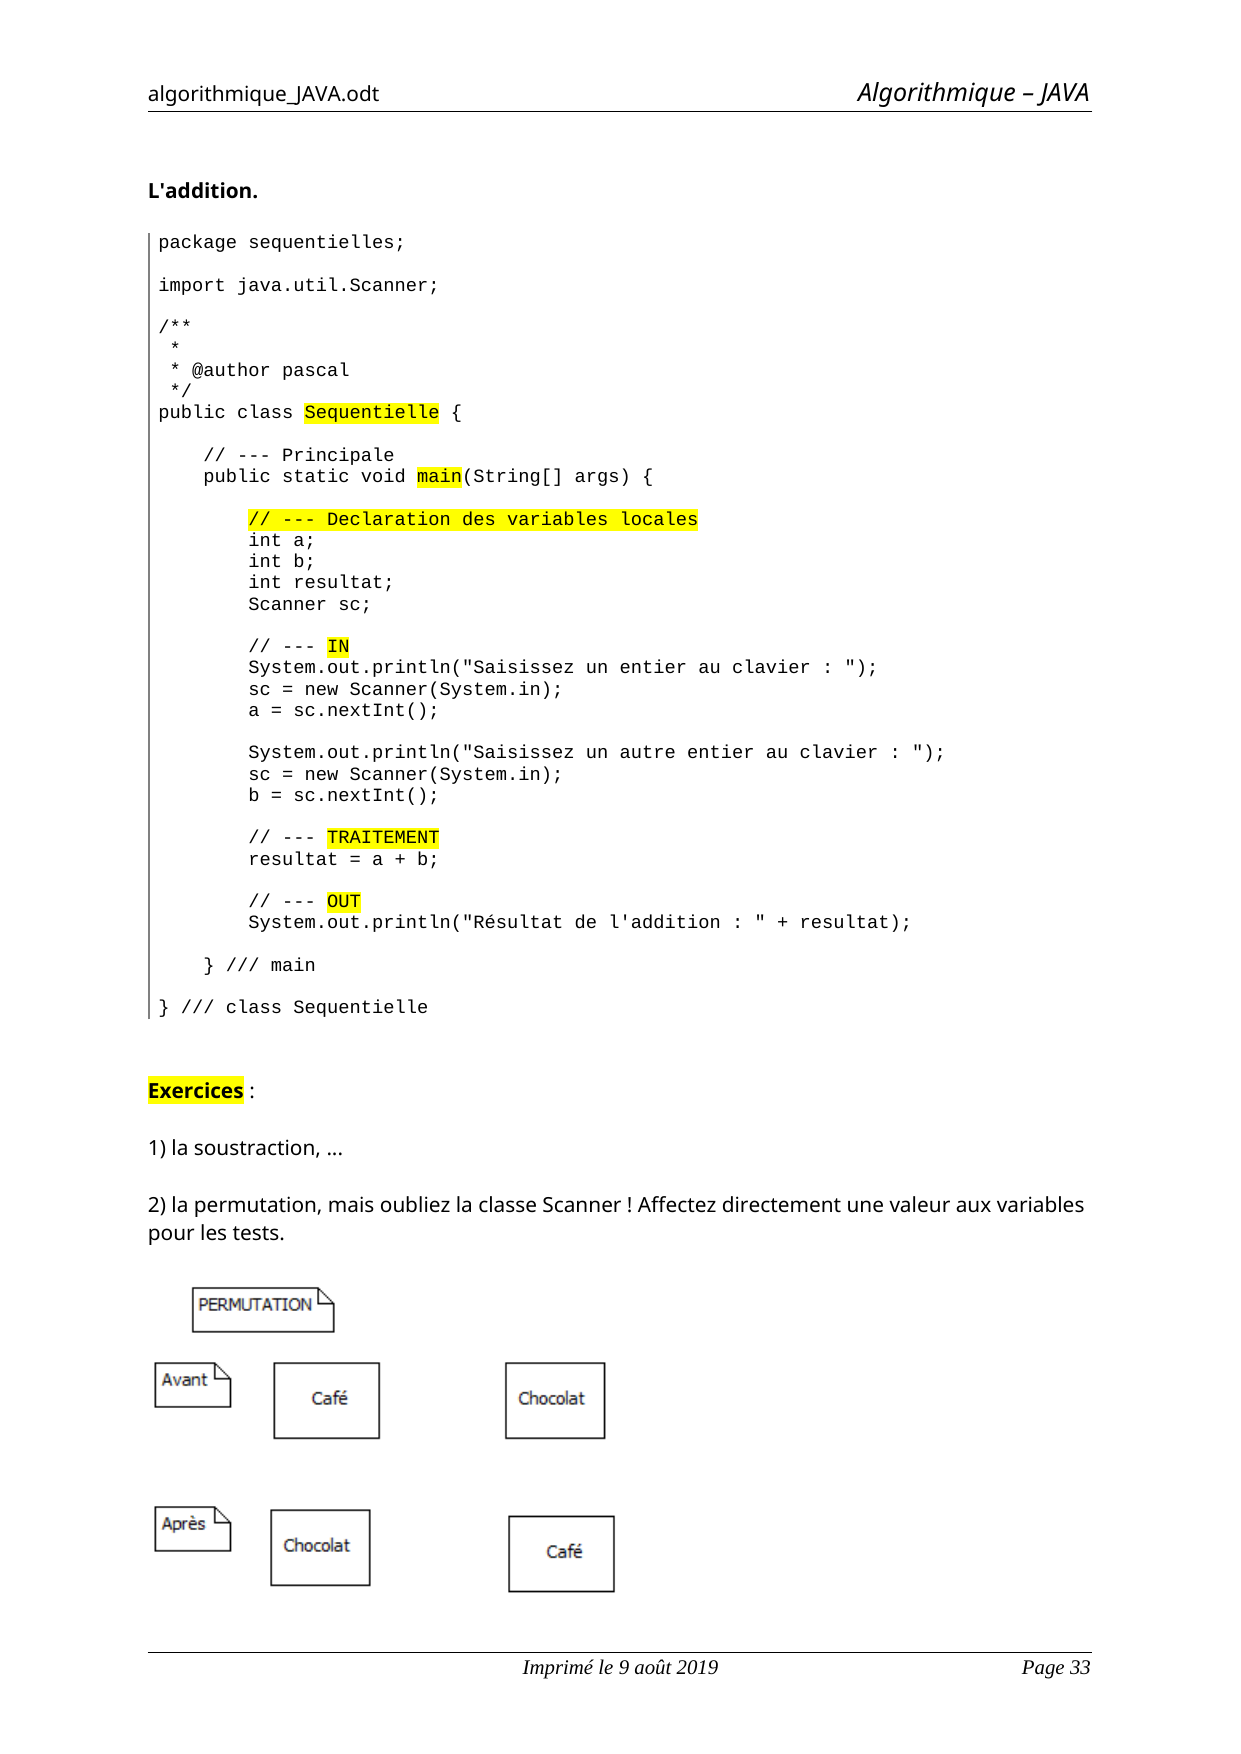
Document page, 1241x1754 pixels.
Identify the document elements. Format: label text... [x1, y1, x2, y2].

text resultat = a + b; [150, 849, 1092, 871]
text 1) la soustraction, ... [148, 1133, 1092, 1161]
text import java.util.Scanner; [150, 276, 1092, 297]
text // --- IN [150, 637, 1092, 658]
text L'addition. [148, 176, 1092, 204]
text } /// main [150, 956, 1092, 977]
text public class Sequentielle { [150, 403, 1092, 424]
text a = sc.nextInt(); [150, 701, 1092, 722]
text * [150, 339, 1092, 361]
text // --- TRAITEMENT [150, 828, 1092, 849]
text Exercices : [148, 1076, 1092, 1104]
text int resultat; [150, 573, 1092, 594]
text public static void main(String[] args) { [150, 467, 1092, 488]
picture [147, 1275, 626, 1602]
text Scanner sc; [150, 594, 1092, 616]
text int a; [150, 531, 1092, 552]
text } /// class Sequentielle [150, 998, 1092, 1019]
text // --- OUT [150, 892, 1092, 913]
text sc = new Scanner(System.in); [150, 679, 1092, 701]
text /** [150, 318, 1092, 339]
text System.out.println("Saisissez un entier au clavier : "); [150, 658, 1092, 679]
text int b; [150, 552, 1092, 573]
text */ [150, 382, 1092, 403]
text // --- Declaration des variables locales [150, 509, 1092, 531]
text // --- Principale [150, 446, 1092, 467]
text sc = new Scanner(System.in); [150, 764, 1092, 786]
text package sequentielles; [150, 233, 1092, 254]
text System.out.println("Résultat de l'addition : " + resultat); [150, 913, 1092, 934]
text b = sc.nextInt(); [150, 786, 1092, 807]
text * @author pascal [150, 361, 1092, 382]
text System.out.println("Saisissez un autre entier au clavier : "); [150, 743, 1092, 764]
text 2) la permutation, mais oubliez la classe Scanner ! Affectez directement une valeur aux variables pour les tests. [148, 1190, 1092, 1247]
